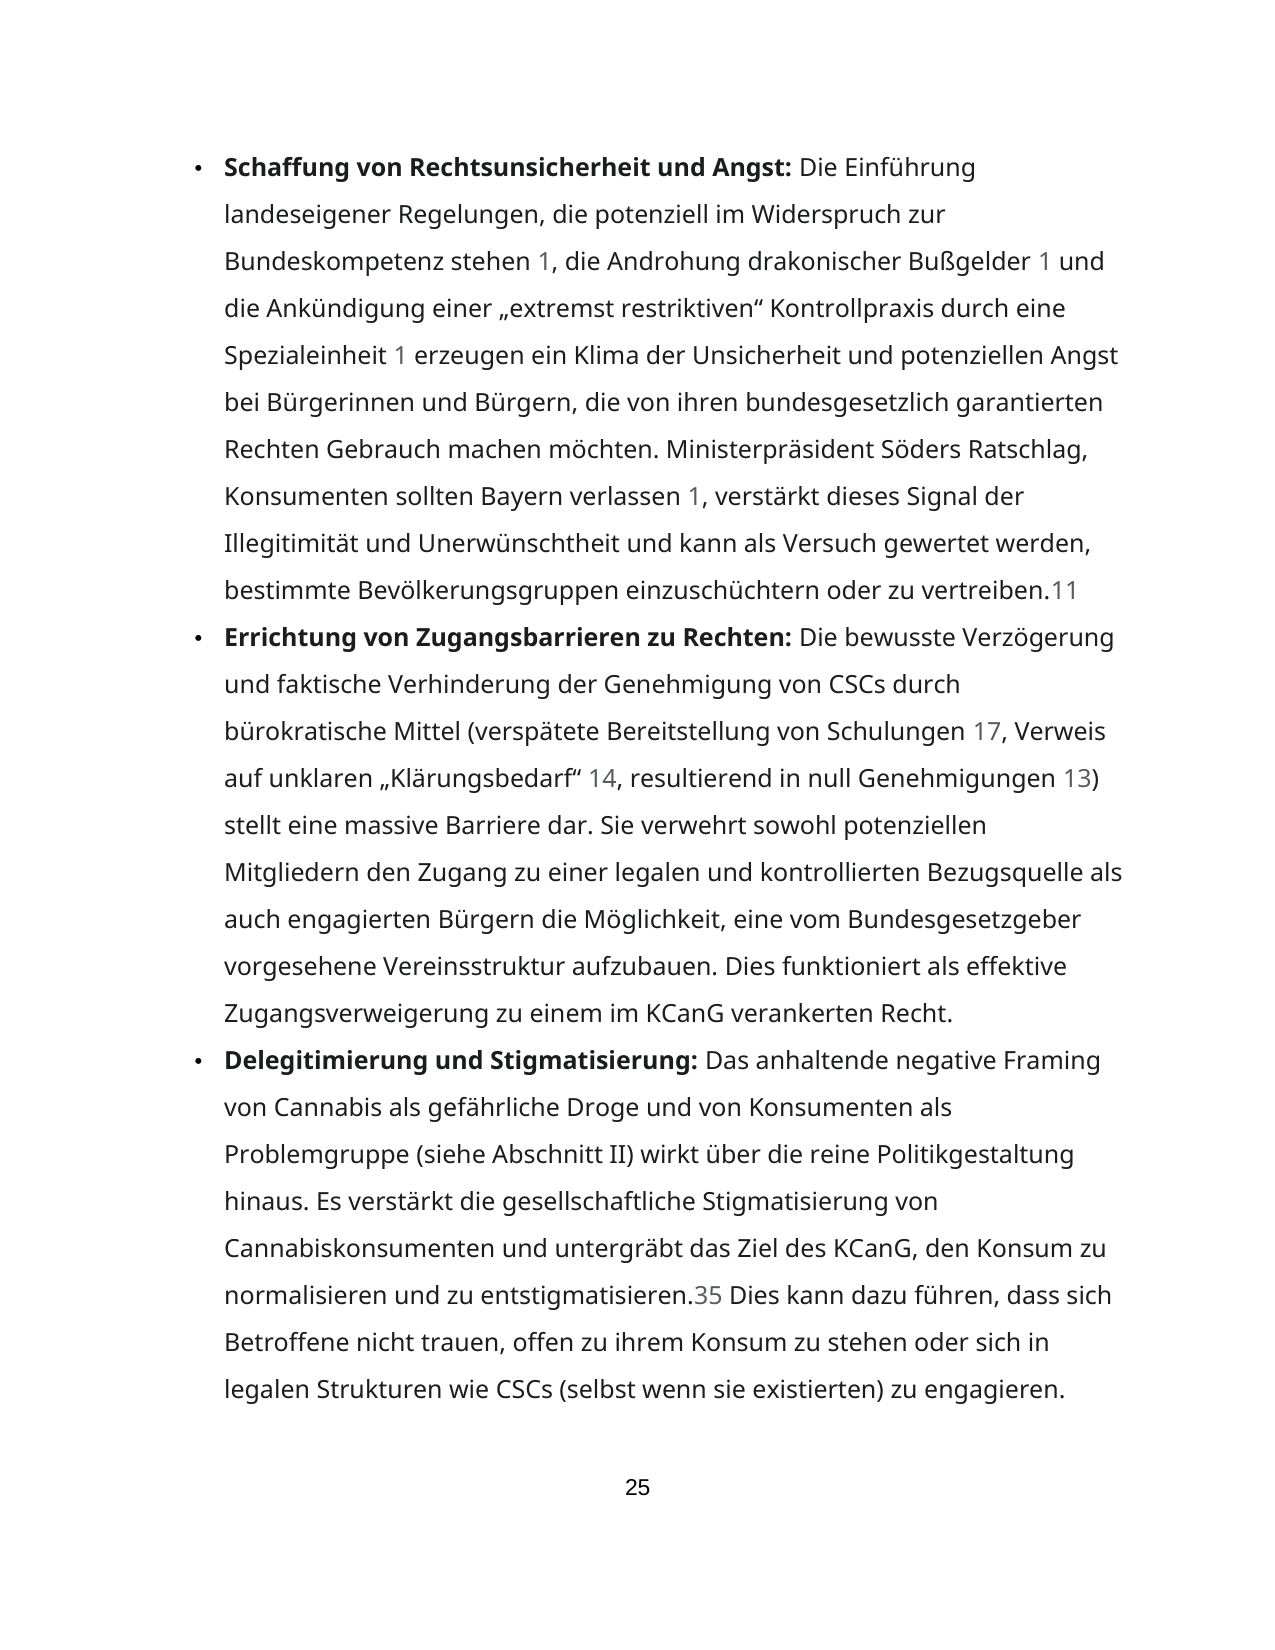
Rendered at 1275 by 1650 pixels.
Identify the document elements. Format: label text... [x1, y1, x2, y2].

list Schaffung von Rechtsunsicherheit und Angst: Die Einführung landeseigener Regelungen, die potenziell im Widerspruch zur Bundeskompetenz stehen 1, die Androhung drakonischer Bußgelder 1 und die Ankündigung einer „extremst restriktiven“ Kontrollpraxis durch eine Spezialeinheit 1 erzeugen ein Klima der Unsicherheit und potenziellen Angst bei Bürgerinnen und Bürgern, die von ihren bundesgesetzlich garantierten Rechten Gebrauch machen möchten. Ministerpräsident Söders Ratschlag, Konsumenten sollten Bayern verlassen 1, verstärkt dieses Signal der Illegitimität und Unerwünschtheit und kann als Versuch gewertet werden, bestimmte Bevölkerungsgruppen einzuschüchtern oder zu vertreiben.11 [194, 150, 1125, 607]
list Errichtung von Zugangsbarrieren zu Rechten: Die bewusste Verzögerung und faktische Verhinderung der Genehmigung von CSCs durch bürokratische Mittel (verspätete Bereitstellung von Schulungen 17, Verweis auf unklaren „Klärungsbedarf“ 14, resultierend in null Genehmigungen 13) stellt eine massive Barriere dar. Sie verwehrt sowohl potenziellen Mitgliedern den Zugang zu einer legalen und kontrollierten Bezugsquelle als auch engagierten Bürgern die Möglichkeit, eine vom Bundesgesetzgeber vorgesehene Vereinsstruktur aufzubauen. Dies funktioniert als effektive Zugangsverweigerung zu einem im KCanG verankerten Recht. [194, 620, 1125, 1030]
list Delegitimierung und Stigmatisierung: Das anhaltende negative Framing von Cannabis als gefährliche Droge und von Konsumenten als Problemgruppe (siehe Abschnitt II) wirkt über die reine Politikgestaltung hinaus. Es verstärkt die gesellschaftliche Stigmatisierung von Cannabiskonsumenten und untergräbt das Ziel des KCanG, den Konsum zu normalisieren und zu entstigmatisieren.35 Dies kann dazu führen, dass sich Betroffene nicht trauen, offen zu ihrem Konsum zu stehen oder sich in legalen Strukturen wie CSCs (selbst wenn sie existierten) zu engagieren. [194, 1043, 1125, 1406]
